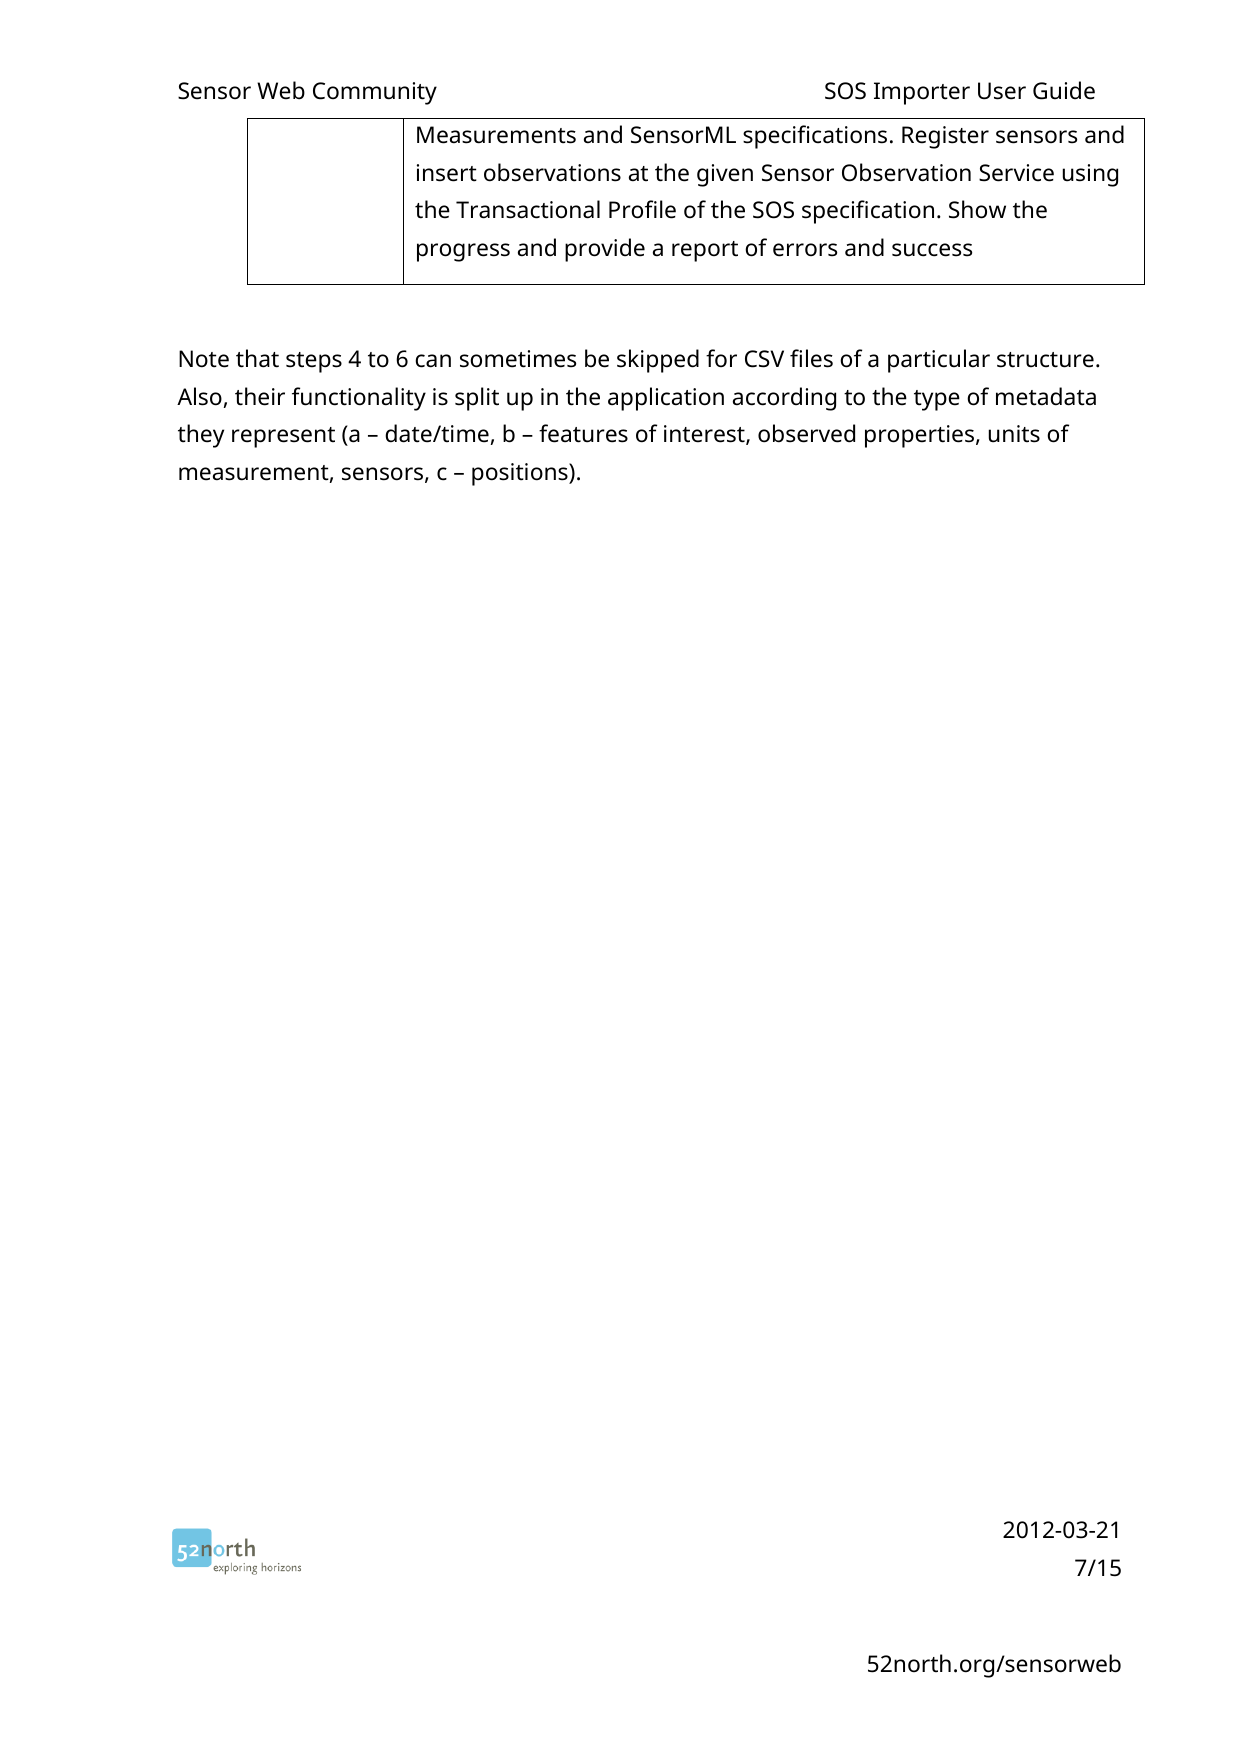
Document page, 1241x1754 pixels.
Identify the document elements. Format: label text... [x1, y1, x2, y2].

table_cell [248, 119, 403, 284]
text Note that steps 4 to 6 can sometimes be skipped for CSV files of a particular structure. Also, their functionality is split up in the application according to the type of metadata they represent (a – date/time, b – features of interest, observed properties, units of measurement, sensors, c – positions). [177, 343, 1122, 487]
picture [172, 1527, 302, 1575]
table_cell Measurements and SensorML specifications. Register sensors and insert observations at the given Sensor Observation Service using the Transactional Profile of the SOS specification. Show the progress and provide a report of errors and success [404, 119, 1144, 284]
